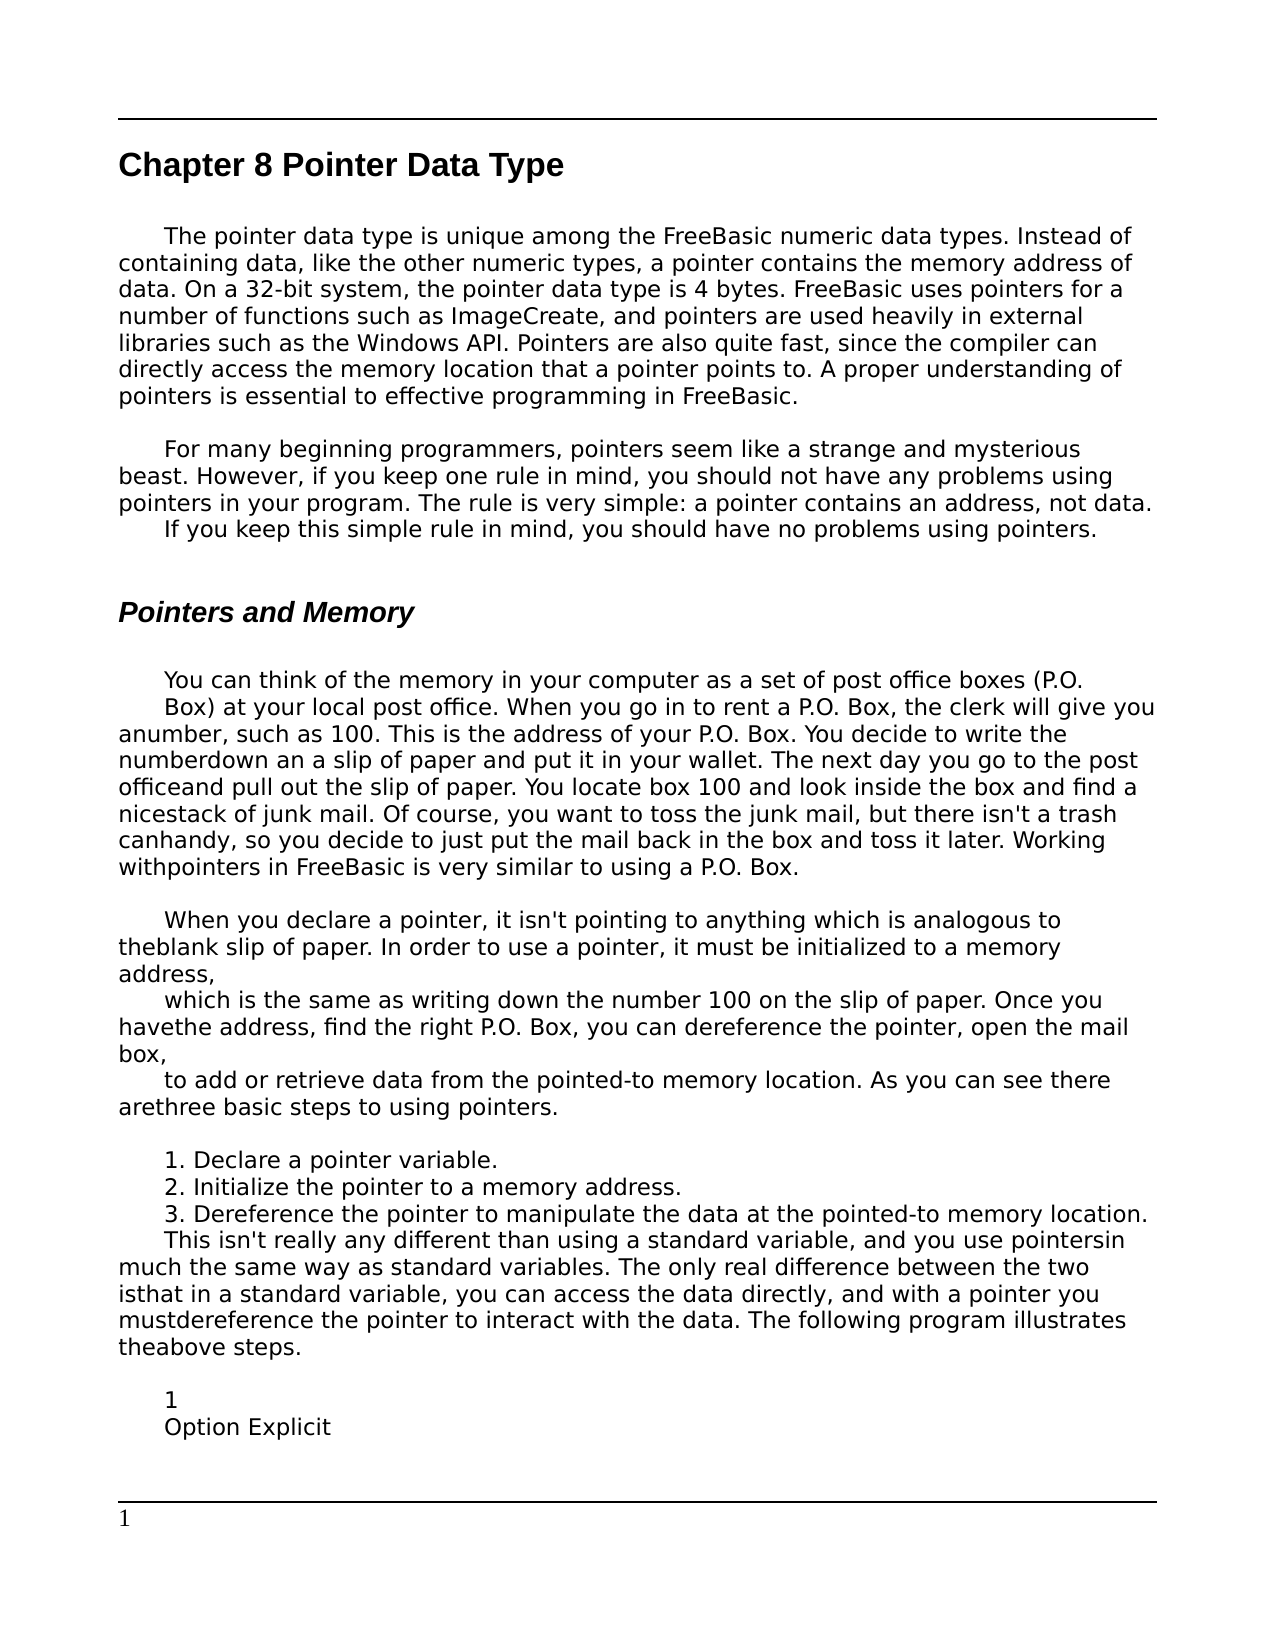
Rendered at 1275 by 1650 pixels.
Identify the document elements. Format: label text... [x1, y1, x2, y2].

text 3. Dereference the pointer to manipulate the data at the pointed-to memory location. [118, 1201, 1157, 1227]
text Option Explicit [118, 1414, 1157, 1441]
text You can think of the memory in your computer as a set of post office boxes (P.O. [118, 667, 1157, 694]
text 2. Initialize the pointer to a memory address. [118, 1174, 1157, 1201]
text The pointer data type is unique among the FreeBasic numeric data types. Instead of containing data, like the other numeric types, a pointer contains the memory address of data. On a 32-bit system, the pointer data type is 4 bytes. FreeBasic uses pointers for a number of functions such as ImageCreate, and pointers are used heavily in external libraries such as the Windows API. Pointers are also quite fast, since the compiler can directly access the memory location that a pointer points to. A proper understanding of pointers is essential to effective programming in FreeBasic. [118, 223, 1157, 410]
subtitle Chapter 8 Pointer Data Type [118, 145, 1157, 184]
text Box) at your local post office. When you go in to rent a P.O. Box, the clerk will give you anumber, such as 100. This is the address of your P.O. Box. You decide to write the numberdown an a slip of paper and put it in your wallet. The next day you go to the post officeand pull out the slip of paper. You locate box 100 and look inside the box and find a nicestack of junk mail. Of course, you want to toss the junk mail, but there isn't a trash canhandy, so you decide to just put the mail back in the box and toss it later. Working withpointers in FreeBasic is very similar to using a P.O. Box. [118, 694, 1157, 881]
text This isn't really any different than using a standard variable, and you use pointersin much the same way as standard variables. The only real difference between the two isthat in a standard variable, you can access the data directly, and with a pointer you mustdereference the pointer to interact with the data. The following program illustrates theabove steps. [118, 1227, 1157, 1361]
text When you declare a pointer, it isn't pointing to anything which is analogous to theblank slip of paper. In order to use a pointer, it must be initialized to a memory address, [118, 907, 1157, 987]
text If you keep this simple rule in mind, you should have no problems using pointers. [118, 516, 1157, 543]
subtitle Pointers and Memory [118, 595, 1157, 628]
text For many beginning programmers, pointers seem like a strange and mysterious beast. However, if you keep one rule in mind, you should not have any problems using pointers in your program. The rule is very simple: a pointer contains an address, not data. [118, 436, 1157, 516]
text 1 [118, 1387, 1157, 1414]
text which is the same as writing down the number 100 on the slip of paper. Once you havethe address, find the right P.O. Box, you can dereference the pointer, open the mail box, [118, 987, 1157, 1067]
text to add or retrieve data from the pointed-to memory location. As you can see there arethree basic steps to using pointers. [118, 1067, 1157, 1121]
text 1. Declare a pointer variable. [118, 1147, 1157, 1174]
